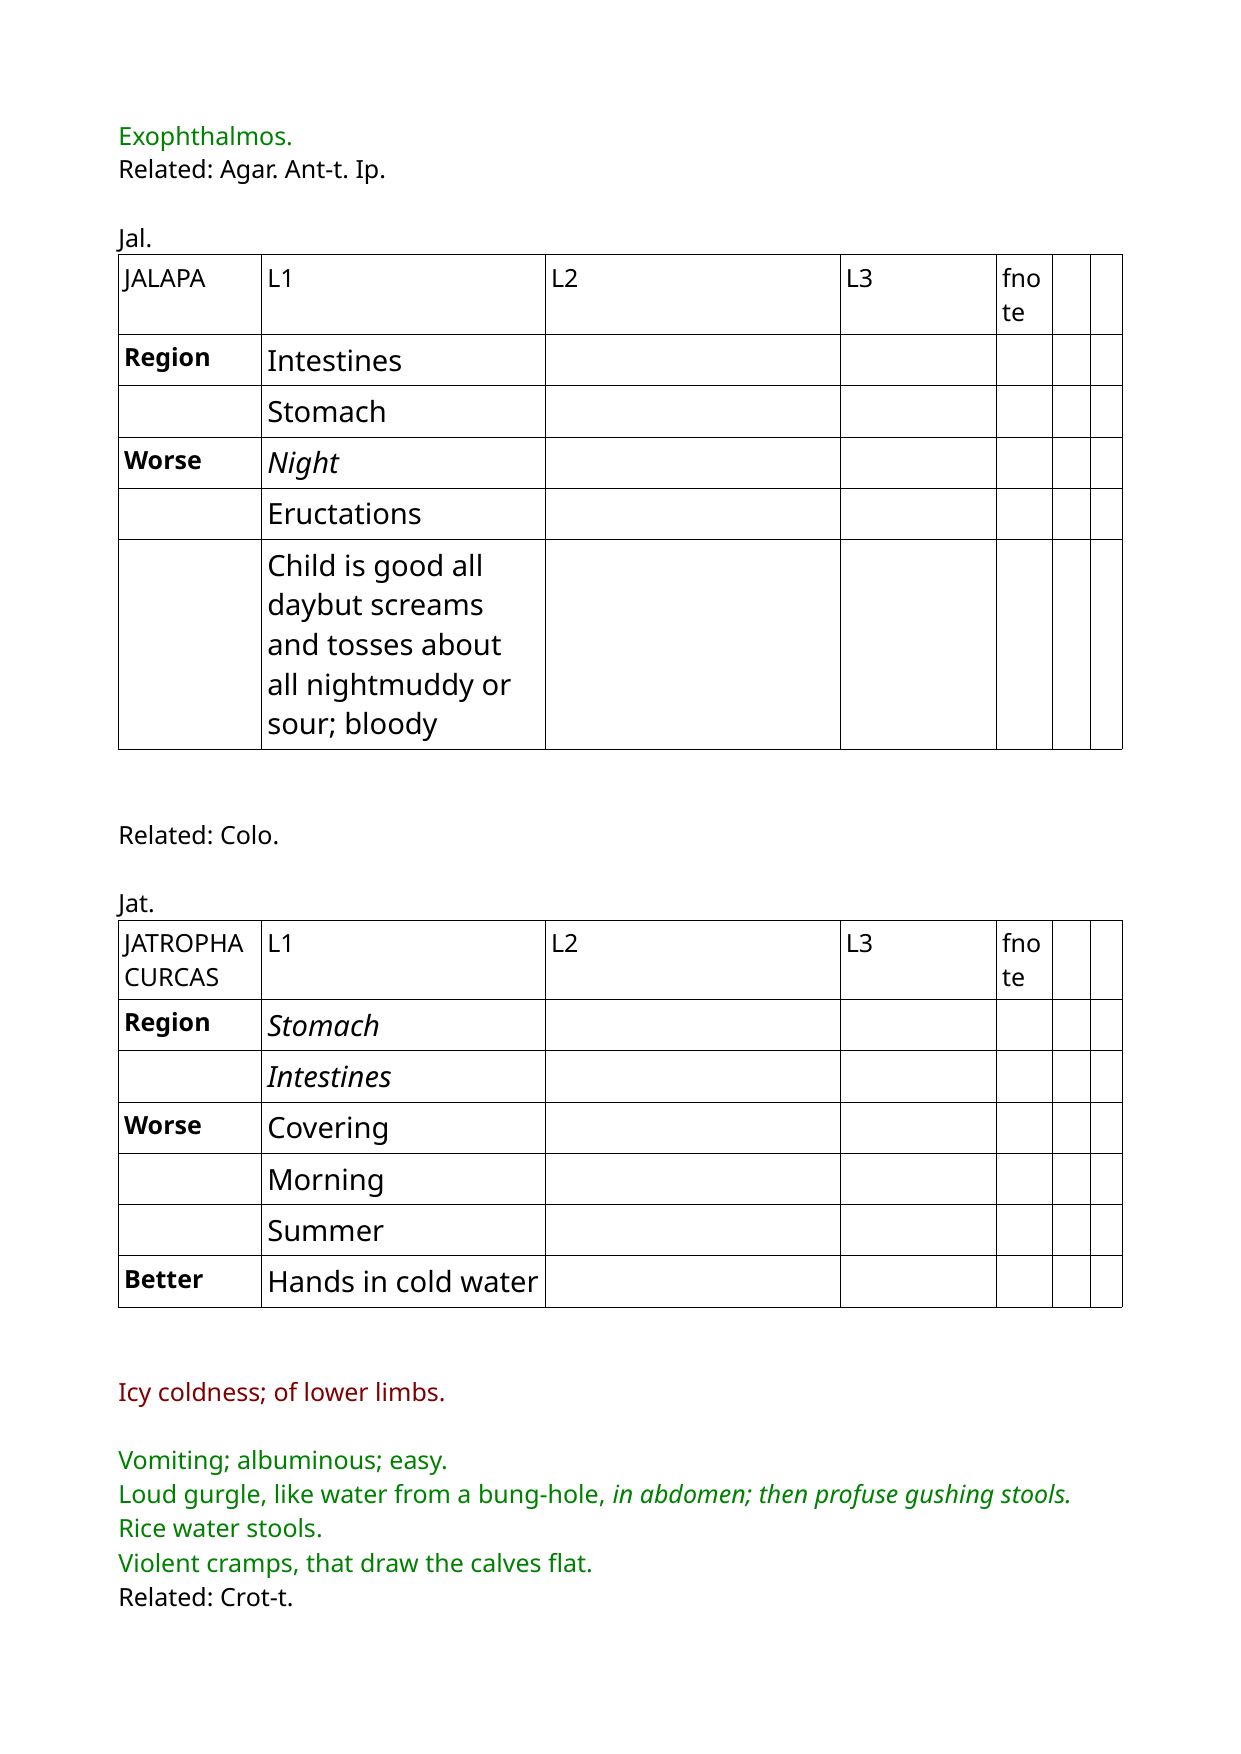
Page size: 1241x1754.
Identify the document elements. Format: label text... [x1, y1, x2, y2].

text Loud gurgle, like water from a bung-hole, in abdomen; then profuse gushing stools. [118, 1477, 1122, 1511]
table_cell [841, 1256, 996, 1307]
text Related: Crot-t. [118, 1579, 1122, 1613]
table_cell [546, 386, 840, 437]
table_cell [1091, 1205, 1122, 1255]
table_cell [546, 1103, 840, 1153]
table_cell Intestines [262, 335, 545, 385]
table_cell [997, 438, 1052, 488]
table_cell [1053, 1154, 1090, 1204]
table_cell [841, 1051, 996, 1102]
table_cell Morning [262, 1154, 545, 1204]
table_cell [997, 335, 1052, 385]
table_cell [1091, 1103, 1122, 1153]
table_cell [1091, 335, 1122, 385]
table_cell [546, 540, 840, 749]
table_cell Summer [262, 1205, 545, 1255]
table_header [1091, 255, 1122, 334]
table_cell [1091, 540, 1122, 749]
table_header fnote [997, 255, 1052, 334]
text Vomiting; albuminous; easy. [118, 1443, 1122, 1477]
table_cell [1053, 489, 1090, 539]
table_cell Eructations [262, 489, 545, 539]
table_cell Child is good all daybut screams and tosses about all nightmuddy or sour; bloody [262, 540, 545, 749]
table_cell Worse [119, 1103, 261, 1153]
table_cell [546, 1154, 840, 1204]
text Icy coldness; of lower limbs. [118, 1375, 1122, 1409]
table_cell [1091, 1000, 1122, 1050]
table_cell [997, 489, 1052, 539]
table_cell [1091, 1154, 1122, 1204]
table_cell Night [262, 438, 545, 488]
table_cell [546, 1000, 840, 1050]
table_cell [1091, 438, 1122, 488]
table_cell Hands in cold water [262, 1256, 545, 1307]
table_cell [841, 540, 996, 749]
table_header [1091, 921, 1122, 999]
table_cell [997, 1256, 1052, 1307]
table_header [1053, 921, 1090, 999]
table_cell Intestines [262, 1051, 545, 1102]
table_cell [1053, 1256, 1090, 1307]
table_cell [841, 386, 996, 437]
table_cell [841, 335, 996, 385]
table_cell [546, 1051, 840, 1102]
table_cell [1053, 1103, 1090, 1153]
table_cell Covering [262, 1103, 545, 1153]
table_cell [1053, 540, 1090, 749]
table_cell [841, 438, 996, 488]
table_cell [841, 489, 996, 539]
table_cell [997, 540, 1052, 749]
table_cell Worse [119, 438, 261, 488]
table_cell [841, 1000, 996, 1050]
table_cell [1053, 1051, 1090, 1102]
table_cell [1091, 386, 1122, 437]
text Related: Colo. [118, 817, 1122, 851]
table_cell Stomach [262, 386, 545, 437]
table_cell [1053, 335, 1090, 385]
text Violent cramps, that draw the calves flat. [118, 1545, 1122, 1579]
table_header L2 [546, 921, 840, 999]
table_header L3 [841, 255, 996, 334]
text Rice water stools. [118, 1511, 1122, 1545]
table_cell Stomach [262, 1000, 545, 1050]
table_cell [997, 386, 1052, 437]
table_cell [546, 489, 840, 539]
table_cell [119, 1051, 261, 1102]
text Related: Agar. Ant-t. Ip. [118, 152, 1122, 186]
table_cell [1053, 1205, 1090, 1255]
table_header [1053, 255, 1090, 334]
text Jal. [118, 220, 1122, 254]
table_header L2 [546, 255, 840, 334]
table_cell [1053, 438, 1090, 488]
table_header L1 [262, 921, 545, 999]
text Exophthalmos. [118, 118, 1122, 152]
table_cell [841, 1205, 996, 1255]
table_cell [119, 1205, 261, 1255]
table_cell [1053, 386, 1090, 437]
table_cell [1091, 1256, 1122, 1307]
table_cell [997, 1154, 1052, 1204]
table_cell Region [119, 1000, 261, 1050]
table_cell [119, 1154, 261, 1204]
table_cell [841, 1154, 996, 1204]
table_header L3 [841, 921, 996, 999]
table_cell [119, 386, 261, 437]
table_cell [1091, 1051, 1122, 1102]
table_header L1 [262, 255, 545, 334]
table_cell [546, 1256, 840, 1307]
table_cell [997, 1051, 1052, 1102]
table_cell [1053, 1000, 1090, 1050]
table_cell [546, 1205, 840, 1255]
table_header JATROPHA CURCAS [119, 921, 261, 999]
text Jat. [118, 885, 1122, 919]
table_cell Region [119, 335, 261, 385]
table_cell [119, 540, 261, 749]
table_cell Better [119, 1256, 261, 1307]
table_header fnote [997, 921, 1052, 999]
table_cell [997, 1205, 1052, 1255]
table_cell [841, 1103, 996, 1153]
table_cell [997, 1103, 1052, 1153]
table_header JALAPA [119, 255, 261, 334]
table_cell [546, 335, 840, 385]
table_cell [997, 1000, 1052, 1050]
table_cell [119, 489, 261, 539]
table_cell [546, 438, 840, 488]
table_cell [1091, 489, 1122, 539]
